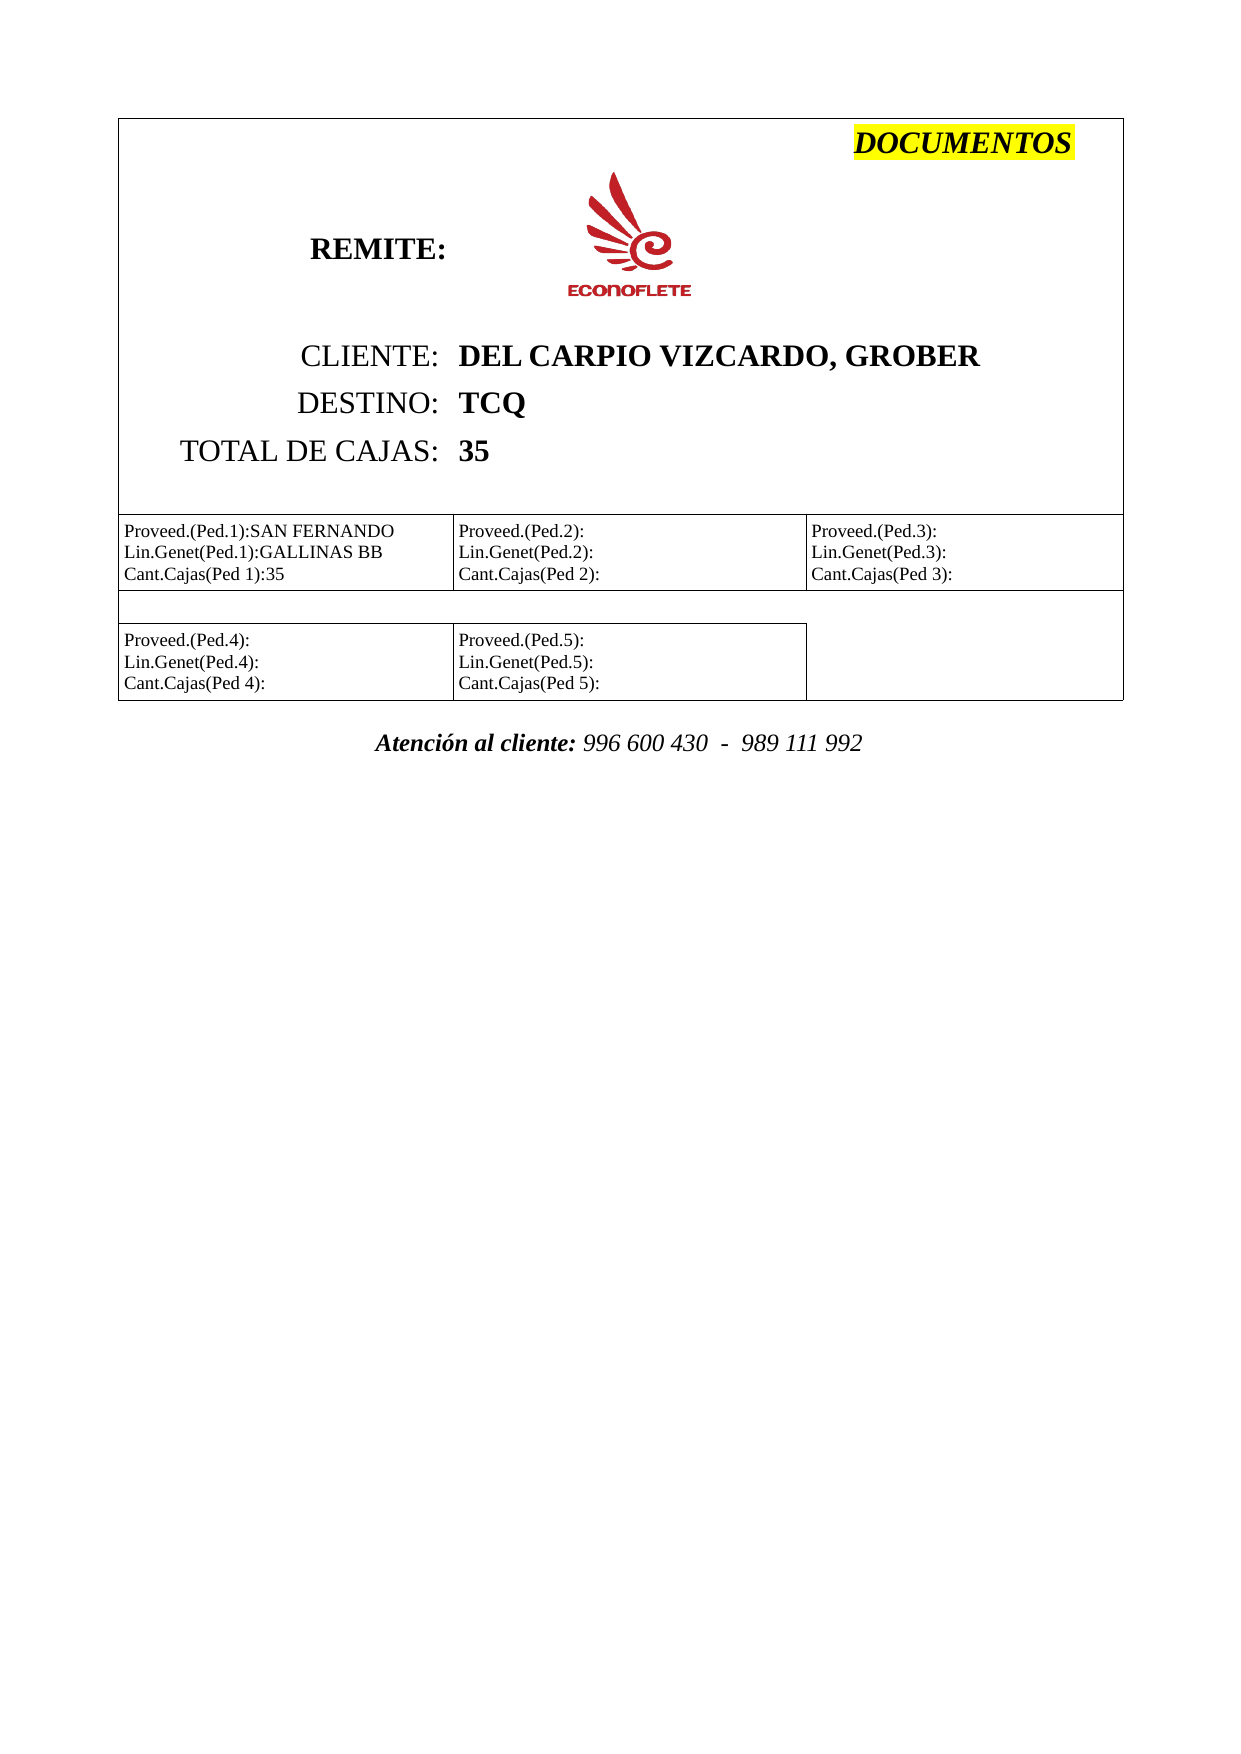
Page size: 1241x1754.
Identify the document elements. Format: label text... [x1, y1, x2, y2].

table_cell CLIENTE: [119, 332, 453, 379]
table_cell [119, 474, 453, 514]
table_cell REMITE: [119, 166, 453, 332]
table_header [453, 119, 806, 166]
table_cell [806, 166, 1123, 332]
table_cell [453, 474, 806, 514]
table_cell 35 [453, 426, 1123, 474]
table_cell Proveed.(Ped.2): Lin.Genet(Ped.2): Cant.Cajas(Ped 2): [454, 515, 806, 590]
table_cell Proveed.(Ped.5): Lin.Genet(Ped.5): Cant.Cajas(Ped 5): [454, 624, 806, 699]
picture [552, 171, 707, 297]
table_cell [807, 623, 1123, 699]
table_cell Proveed.(Ped.1):SAN FERNANDO Lin.Genet(Ped.1):GALLINAS BB Cant.Cajas(Ped 1):35 [119, 515, 453, 590]
table_header [119, 119, 453, 166]
table_cell Proveed.(Ped.4): Lin.Genet(Ped.4): Cant.Cajas(Ped 4): [119, 624, 453, 699]
table_cell DESTINO: [119, 379, 453, 426]
table_cell [806, 379, 1123, 426]
text Atención al cliente: 996 600 430 - 989 111 992 [118, 728, 1122, 757]
table_header DOCUMENTOS [806, 119, 1123, 166]
table_cell DEL CARPIO VIZCARDO, GROBER [453, 332, 1123, 379]
table_cell [119, 591, 453, 623]
table_cell [806, 474, 1123, 514]
table_cell [806, 591, 1123, 623]
table_cell [453, 591, 806, 623]
table_cell TOTAL DE CAJAS: [119, 426, 453, 474]
table_cell Proveed.(Ped.3): Lin.Genet(Ped.3): Cant.Cajas(Ped 3): [807, 515, 1123, 590]
table_cell [453, 166, 806, 332]
table_cell TCQ [453, 379, 806, 426]
